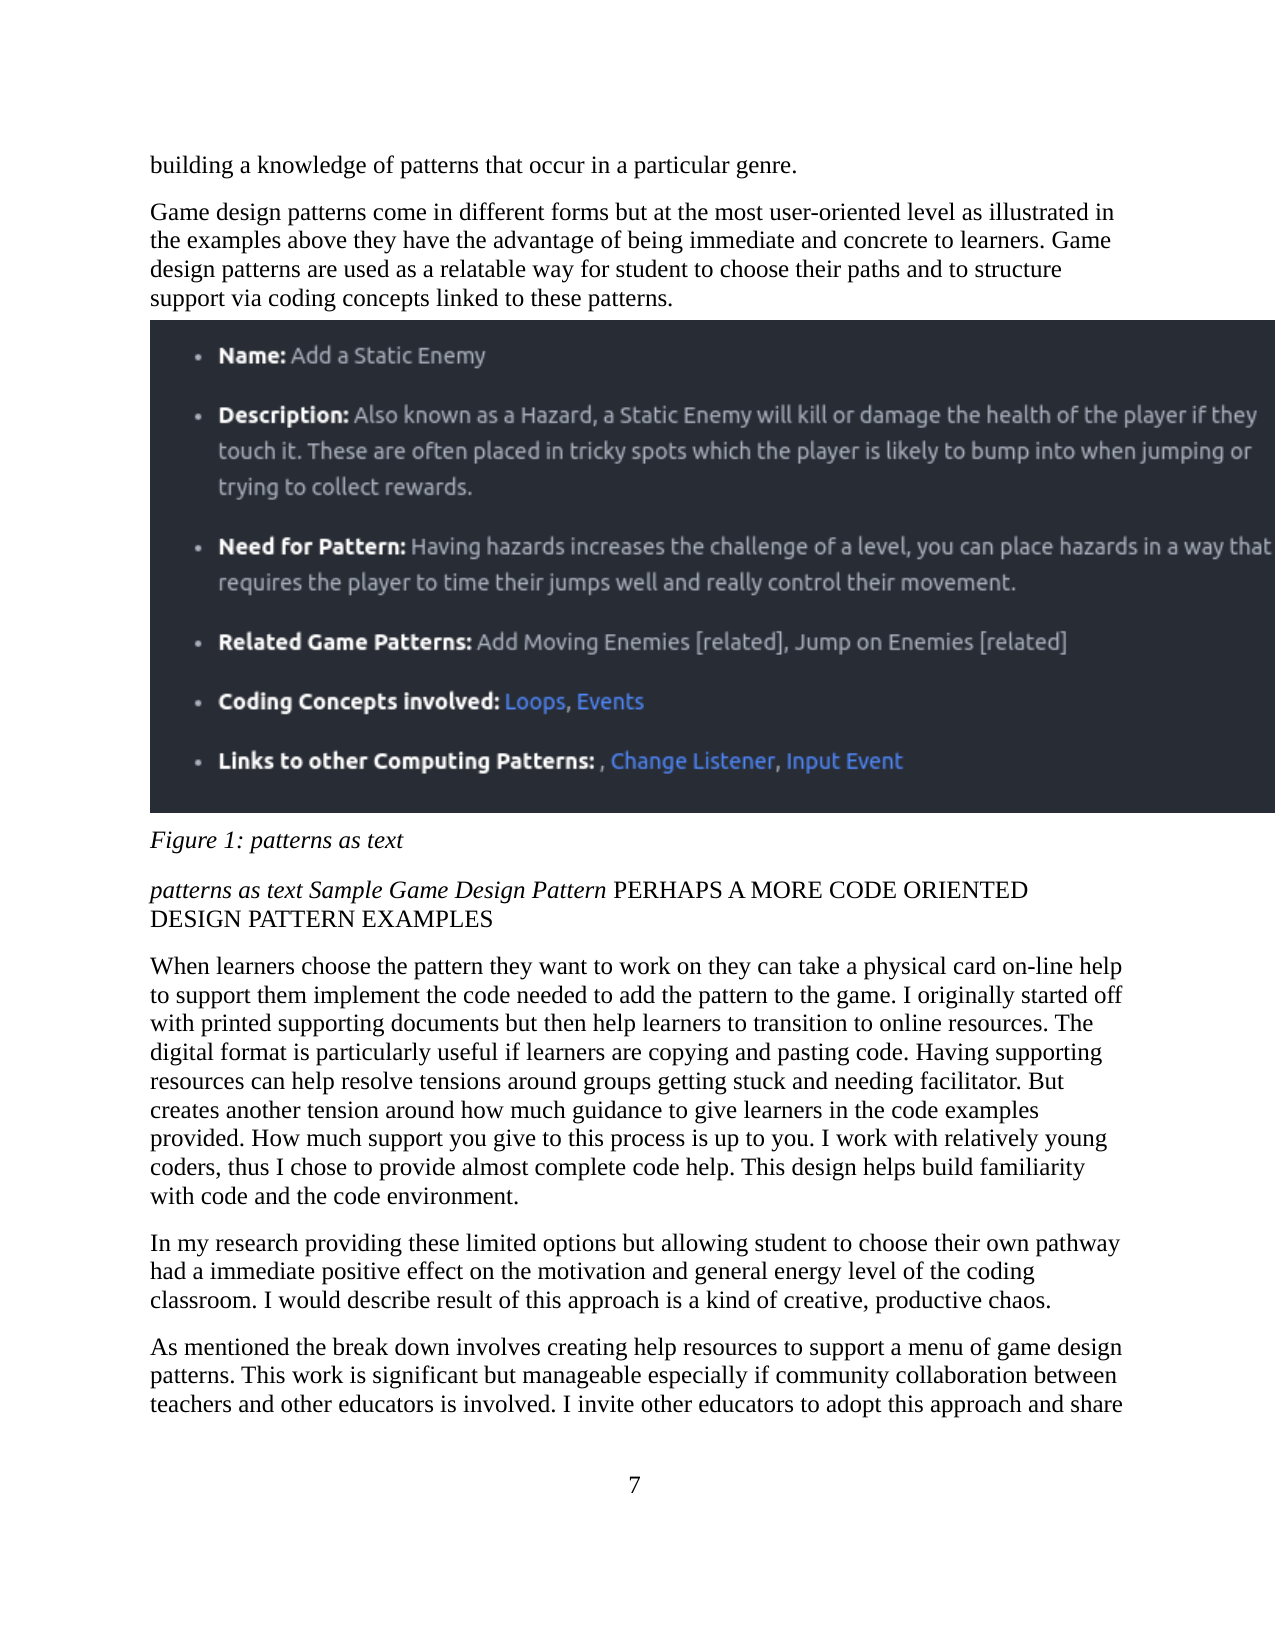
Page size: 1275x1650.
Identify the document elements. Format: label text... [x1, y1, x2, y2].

text building a knowledge of patterns that occur in a particular genre. [150, 150, 1125, 179]
text As mentioned the break down involves creating help resources to support a menu of game design patterns. This work is significant but manageable especially if community collaboration between teachers and other educators is involved. I invite other educators to adopt this approach and share [150, 1332, 1125, 1418]
text Game design patterns come in different forms but at the most user-oriented level as illustrated in the examples above they have the advantage of being immediate and concrete to learners. Game design patterns are used as a relatable way for student to choose their paths and to structure support via coding concepts linked to these patterns. [150, 197, 1125, 312]
text When learners choose the pattern they want to work on they can take a physical card on-line help to support them implement the code needed to add the pattern to the game. I originally started off with printed supporting documents but then help learners to transition to online resources. The digital format is particularly useful if learners are copying and pasting code. Having supporting resources can help resolve tensions around groups getting stuck and needing facilitator. But creates another tension around how much guidance to give learners in the code examples provided. How much support you give to this process is up to you. I work with relatively young coders, thus I chose to provide almost complete code help. This design helps build familiarity with code and the code environment. [150, 951, 1125, 1210]
text In my research providing these limited options but allowing student to choose their own pathway had a immediate positive effect on the motivation and general energy level of the coding classroom. I would describe result of this approach is a kind of creative, productive chaos. [150, 1228, 1125, 1314]
picture [150, 320, 1275, 813]
text patterns as text Sample Game Design Pattern PERHAPS A MORE CODE ORIENTED DESIGN PATTERN EXAMPLES [150, 876, 1125, 933]
text Figure 1: patterns as text [150, 825, 1125, 854]
